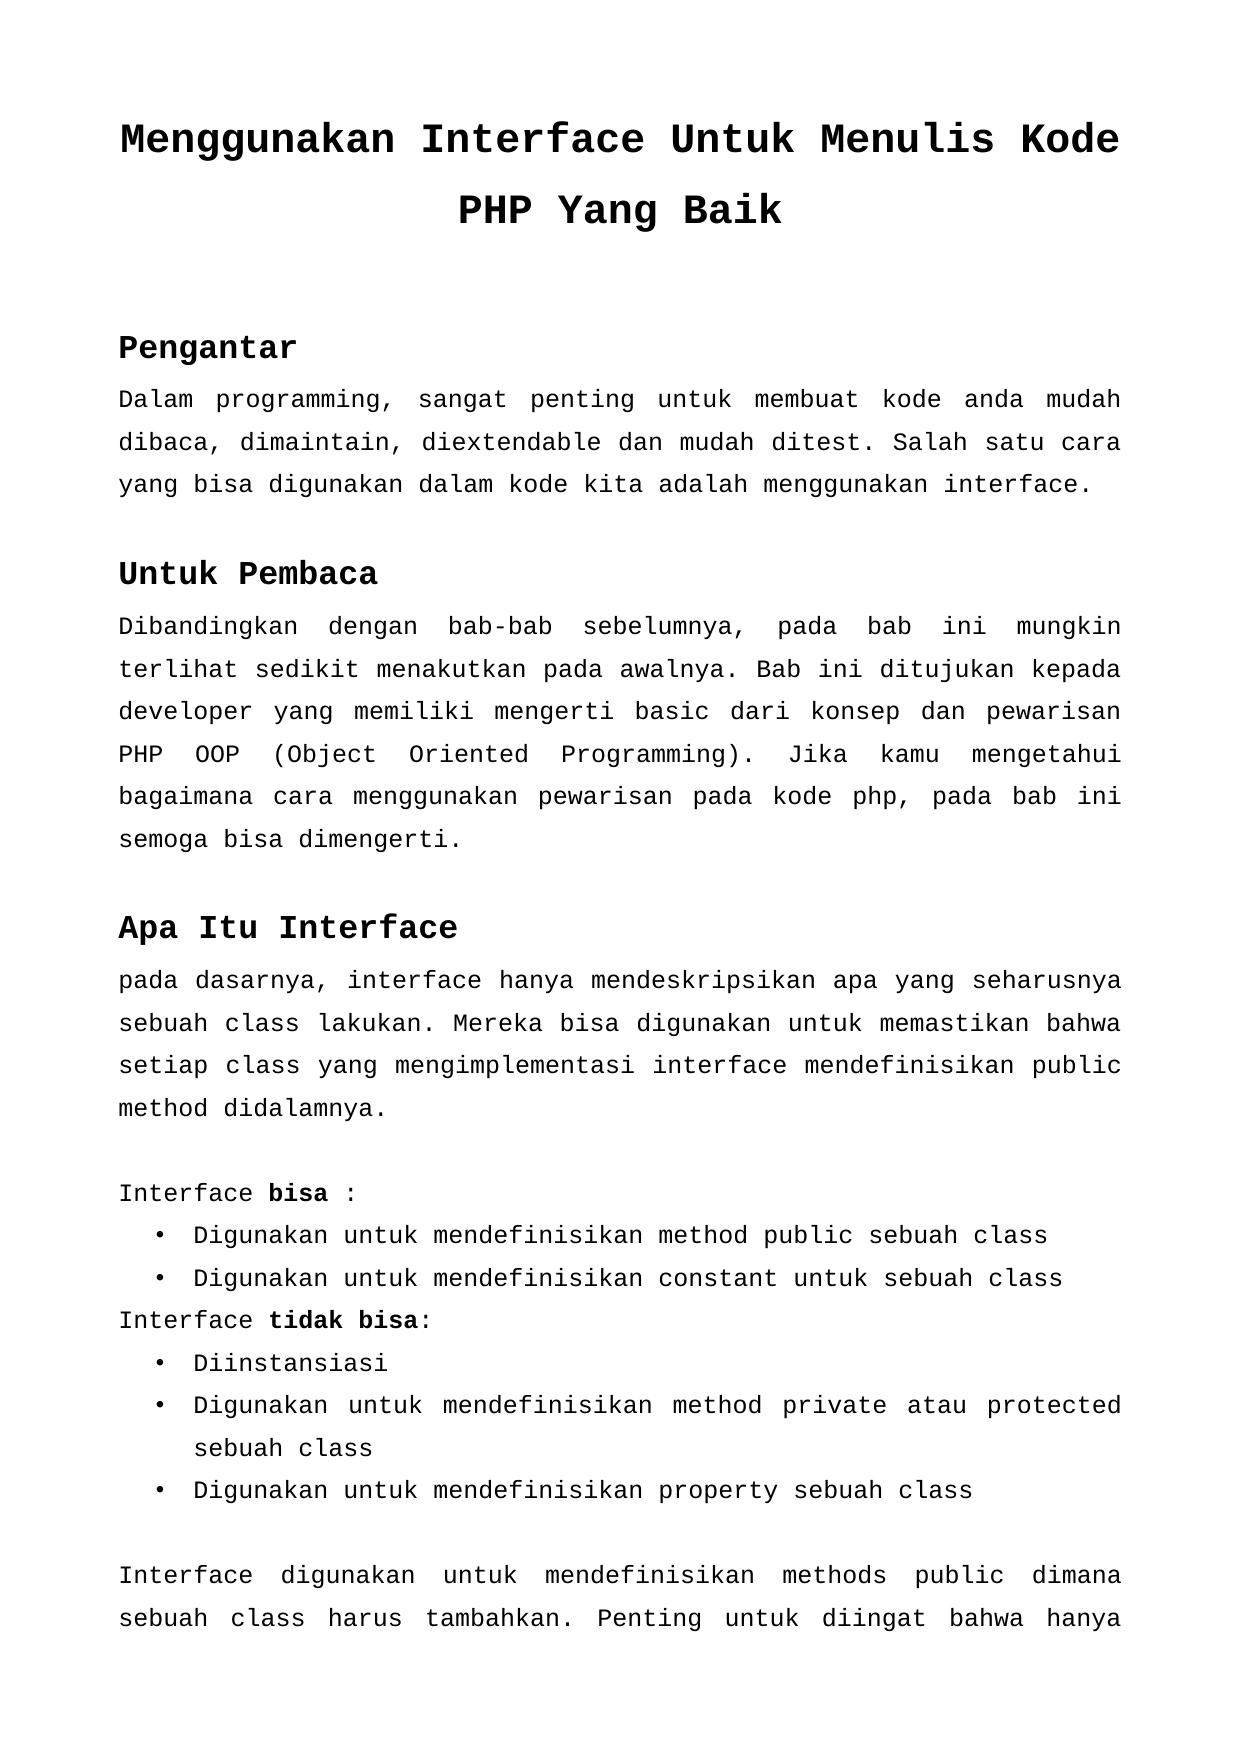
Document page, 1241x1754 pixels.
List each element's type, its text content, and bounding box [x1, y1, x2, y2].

list Digunakan untuk mendefinisikan constant untuk sebuah class [156, 1265, 1122, 1294]
text Untuk Pembaca [118, 557, 1122, 595]
text Dalam programming, sangat penting untuk membuat kode anda mudah dibaca, dimaintain, diextendable dan mudah ditest. Salah satu cara yang bisa digunakan dalam kode kita adalah menggunakan interface. [118, 387, 1122, 500]
text Interface digunakan untuk mendefinisikan methods public dimana sebuah class harus tambahkan. Penting untuk diingat bahwa hanya [118, 1563, 1122, 1634]
text Pengantar [118, 330, 1122, 368]
text Interface tidak bisa: [118, 1308, 1122, 1336]
list Digunakan untuk mendefinisikan property sebuah class [156, 1478, 1122, 1506]
list Digunakan untuk mendefinisikan method private atau protected sebuah class [156, 1393, 1122, 1464]
text Apa Itu Interface [118, 911, 1122, 949]
list Diinstansiasi [156, 1350, 1122, 1379]
text Interface bisa : [118, 1180, 1122, 1209]
text Dibandingkan dengan bab-bab sebelumnya, pada bab ini mungkin terlihat sedikit menakutkan pada awalnya. Bab ini ditujukan kepada developer yang memiliki mengerti basic dari konsep dan pewarisan PHP OOP (Object Oriented Programming). Jika kamu mengetahui bagaimana cara menggunakan pewarisan pada kode php, pada bab ini semoga bisa dimengerti. [118, 614, 1122, 854]
list Digunakan untuk mendefinisikan method public sebuah class [156, 1223, 1122, 1251]
text Menggunakan Interface Untuk Menulis Kode PHP Yang Baik [118, 118, 1122, 236]
text pada dasarnya, interface hanya mendeskripsikan apa yang seharusnya sebuah class lakukan. Mereka bisa digunakan untuk memastikan bahwa setiap class yang mengimplementasi interface mendefinisikan public method didalamnya. [118, 968, 1122, 1124]
